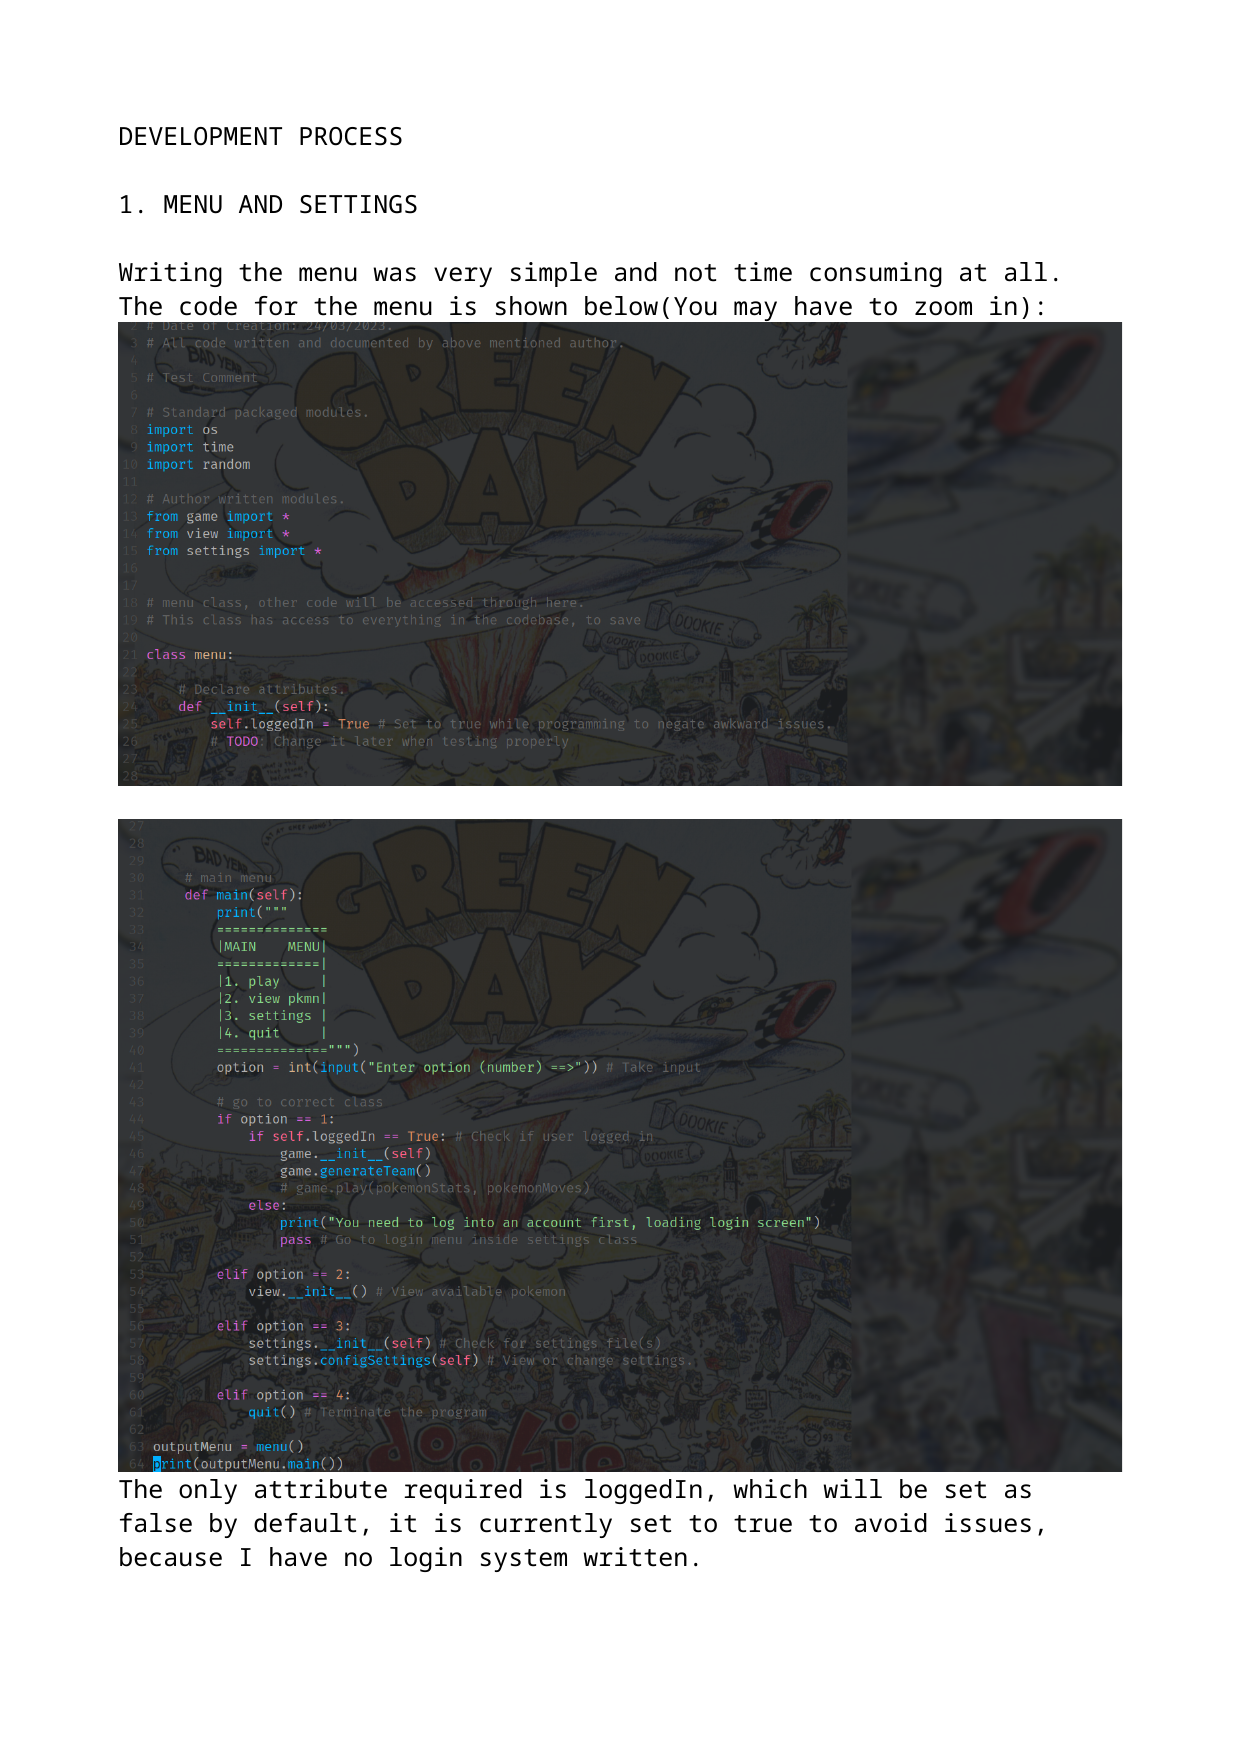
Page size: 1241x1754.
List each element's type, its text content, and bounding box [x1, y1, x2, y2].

picture [118, 819, 1123, 1472]
picture [118, 322, 1123, 786]
text Writing the menu was very simple and not time consuming at all. [118, 254, 1122, 288]
text The code for the menu is shown below(You may have to zoom in): [118, 288, 1122, 322]
text DEVELOPMENT PROCESS [118, 118, 1122, 152]
text 1. MENU AND SETTINGS [118, 186, 1122, 220]
text The only attribute required is loggedIn, which will be set as false by default, it is currently set to true to avoid issues, because I have no login system written. [118, 1472, 1122, 1574]
